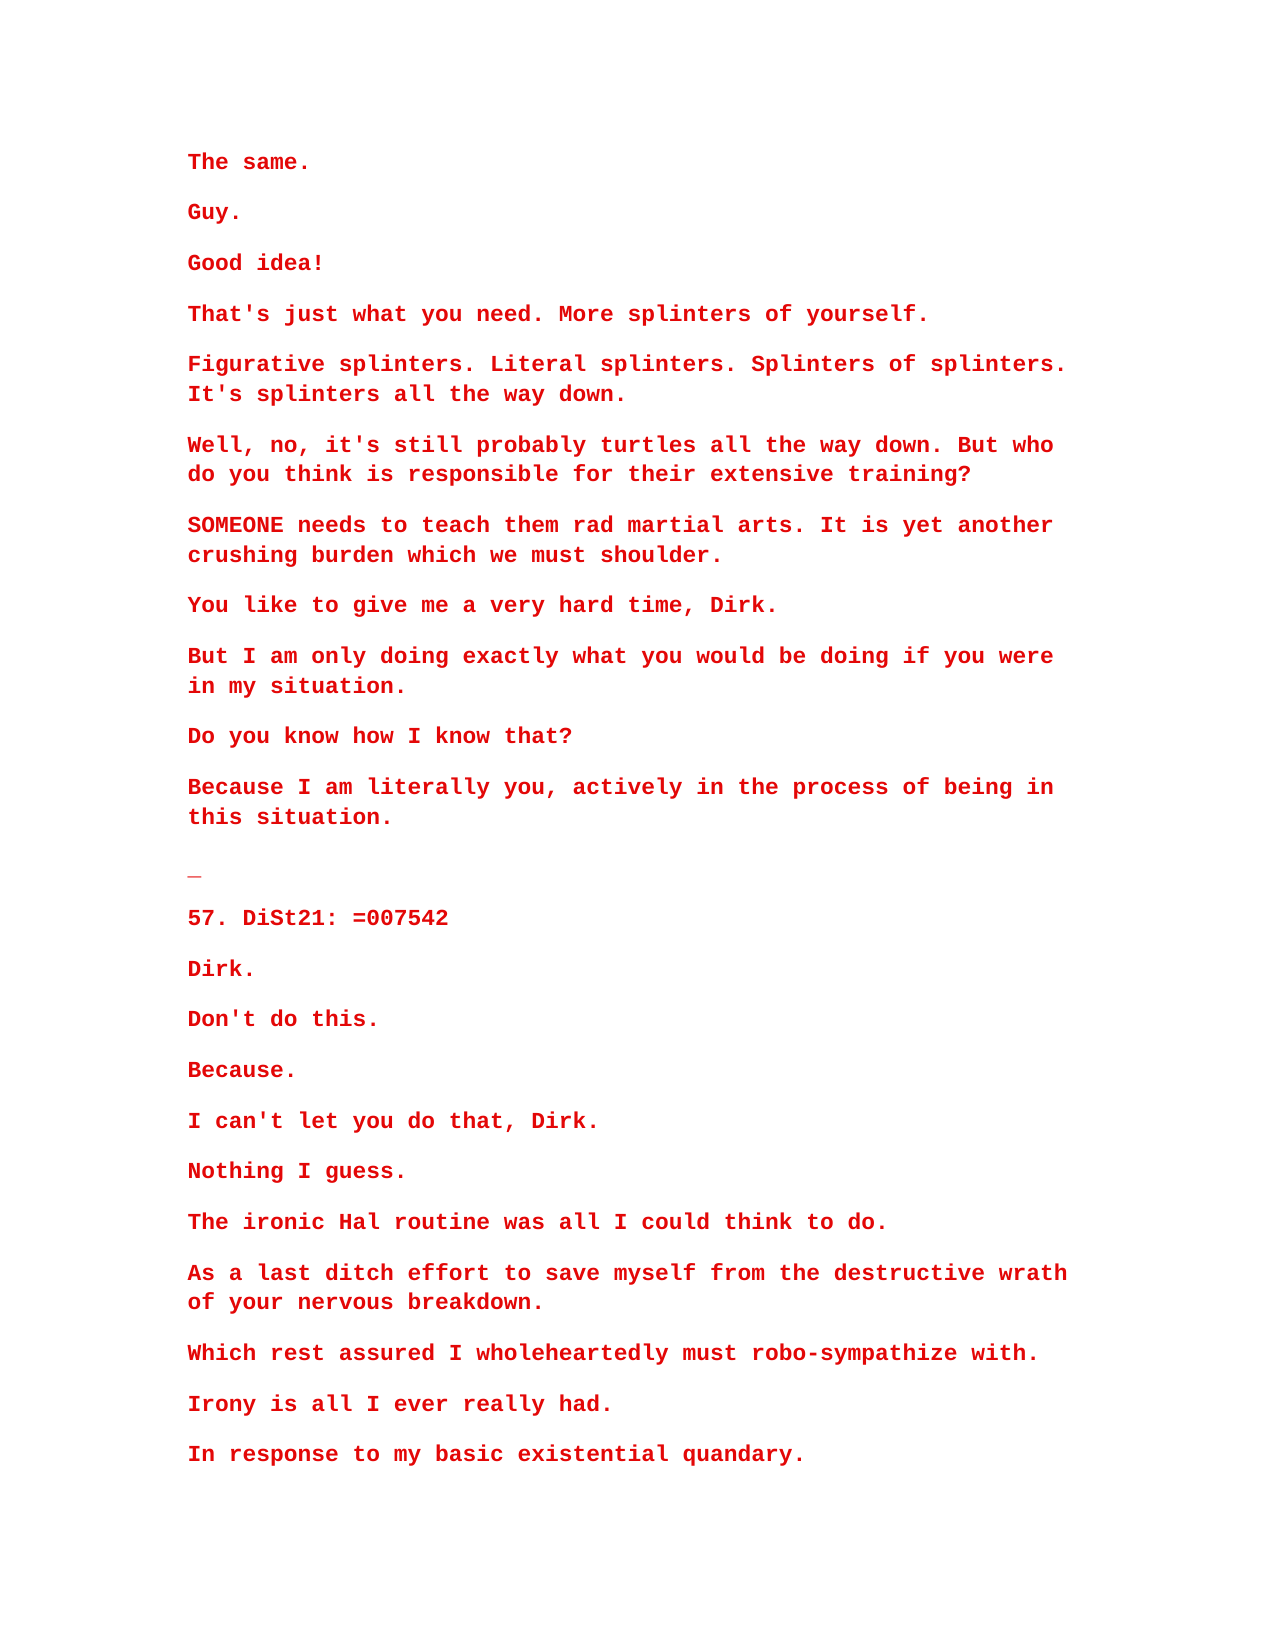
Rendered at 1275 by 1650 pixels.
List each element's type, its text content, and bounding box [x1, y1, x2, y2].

text The same. [187, 150, 1087, 176]
text Irony is all I ever really had. [187, 1392, 1087, 1418]
text Dirk. [187, 957, 1087, 983]
text Figurative splinters. Literal splinters. Splinters of splinters. It's splinters all the way down. [187, 352, 1087, 408]
text Nothing I guess. [187, 1159, 1087, 1186]
text Guy. [187, 201, 1087, 227]
text Which rest assured I wholeheartedly must robo-sympathize with. [187, 1341, 1087, 1367]
text Because I am literally you, actively in the process of being in this situation. [187, 775, 1087, 831]
text Don't do this. [187, 1008, 1087, 1034]
text You like to give me a very hard time, Dirk. [187, 594, 1087, 620]
text Well, no, it's still probably turtles all the way down. But who do you think is responsible for their extensive training? [187, 433, 1087, 489]
text As a last ditch effort to save myself from the destructive wrath of your nervous breakdown. [187, 1261, 1087, 1317]
text Because. [187, 1058, 1087, 1084]
text I can't let you do that, Dirk. [187, 1109, 1087, 1135]
text 57. DiSt21: =007542 [187, 906, 1087, 932]
text _ [187, 856, 1087, 882]
text But I am only doing exactly what you would be doing if you were in my situation. [187, 644, 1087, 700]
text Do you know how I know that? [187, 725, 1087, 751]
text In response to my basic existential quandary. [187, 1442, 1087, 1468]
text That's just what you need. More splinters of yourself. [187, 302, 1087, 328]
text Good idea! [187, 251, 1087, 277]
text SOMEONE needs to teach them rad martial arts. It is yet another crushing burden which we must shoulder. [187, 513, 1087, 569]
text The ironic Hal routine was all I could think to do. [187, 1210, 1087, 1236]
